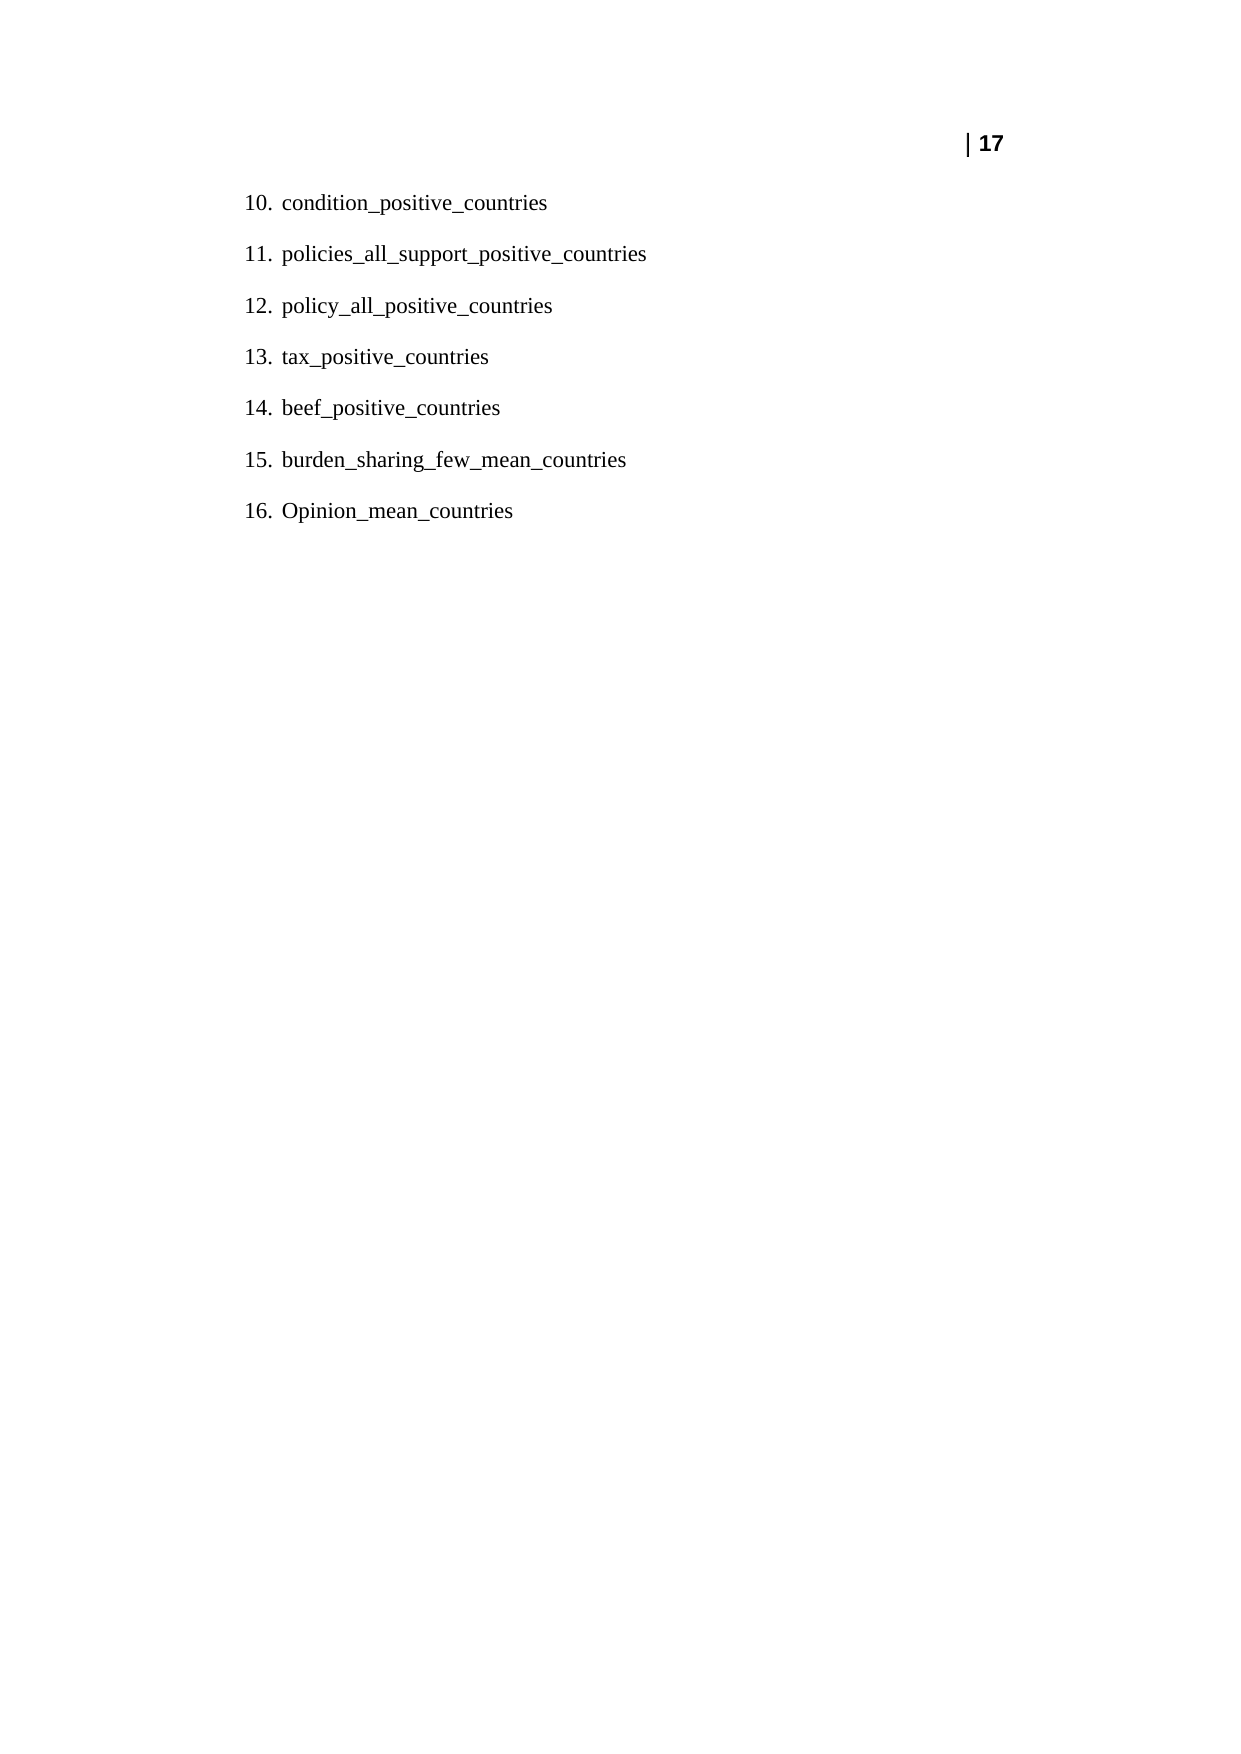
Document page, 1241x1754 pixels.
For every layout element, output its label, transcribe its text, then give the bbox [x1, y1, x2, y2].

list Opinion_mean_countries [244, 497, 1104, 523]
list beef_positive_countries [244, 394, 1104, 421]
list condition_positive_countries [244, 189, 1104, 215]
list policy_all_positive_countries [244, 292, 1104, 318]
list tax_positive_countries [244, 343, 1104, 369]
list burden_sharing_few_mean_countries [244, 446, 1104, 472]
list policies_all_support_positive_countries [244, 240, 1104, 267]
